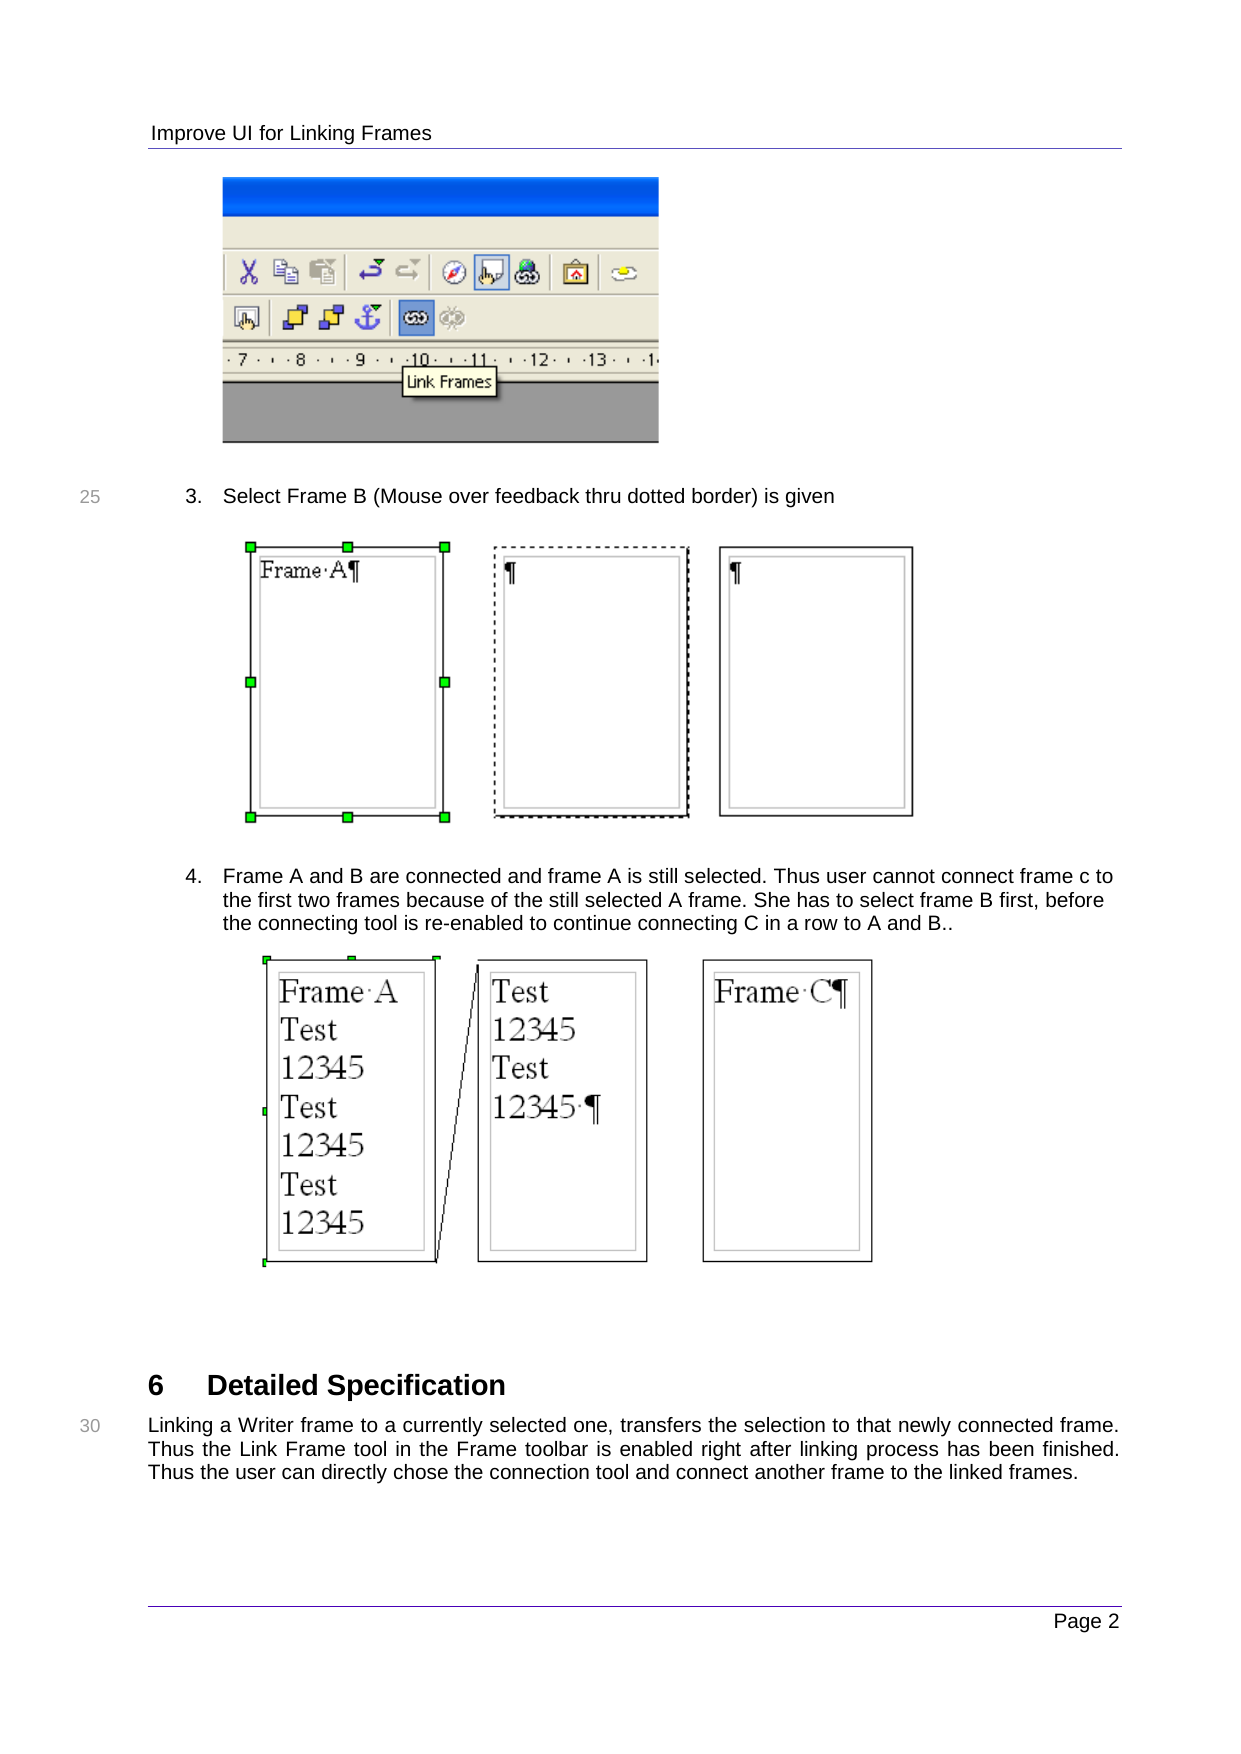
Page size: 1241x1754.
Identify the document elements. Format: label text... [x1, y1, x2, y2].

text Linking a Writer frame to a currently selected one, transfers the selection to that newly connected frame. Thus the Link Frame tool in the Frame toolbar is enabled right after linking process has been finished. Thus the user can directly chose the connection tool and connect another frame to the linked frames. [148, 1414, 1122, 1484]
picture [222, 521, 976, 853]
picture [222, 935, 902, 1293]
list Select Frame B (Mouse over feedback thru dotted border) is given [185, 485, 1122, 508]
picture [222, 177, 659, 473]
list Frame A and B are connected and frame A is still selected. Thus user cannot connect frame c to the first two frames because of the still selected A frame. She has to select frame B first, before the connecting tool is re-enabled to continue connecting C in a row to A and B.. [185, 865, 1122, 1293]
subtitle Detailed Specification [148, 1369, 1122, 1402]
